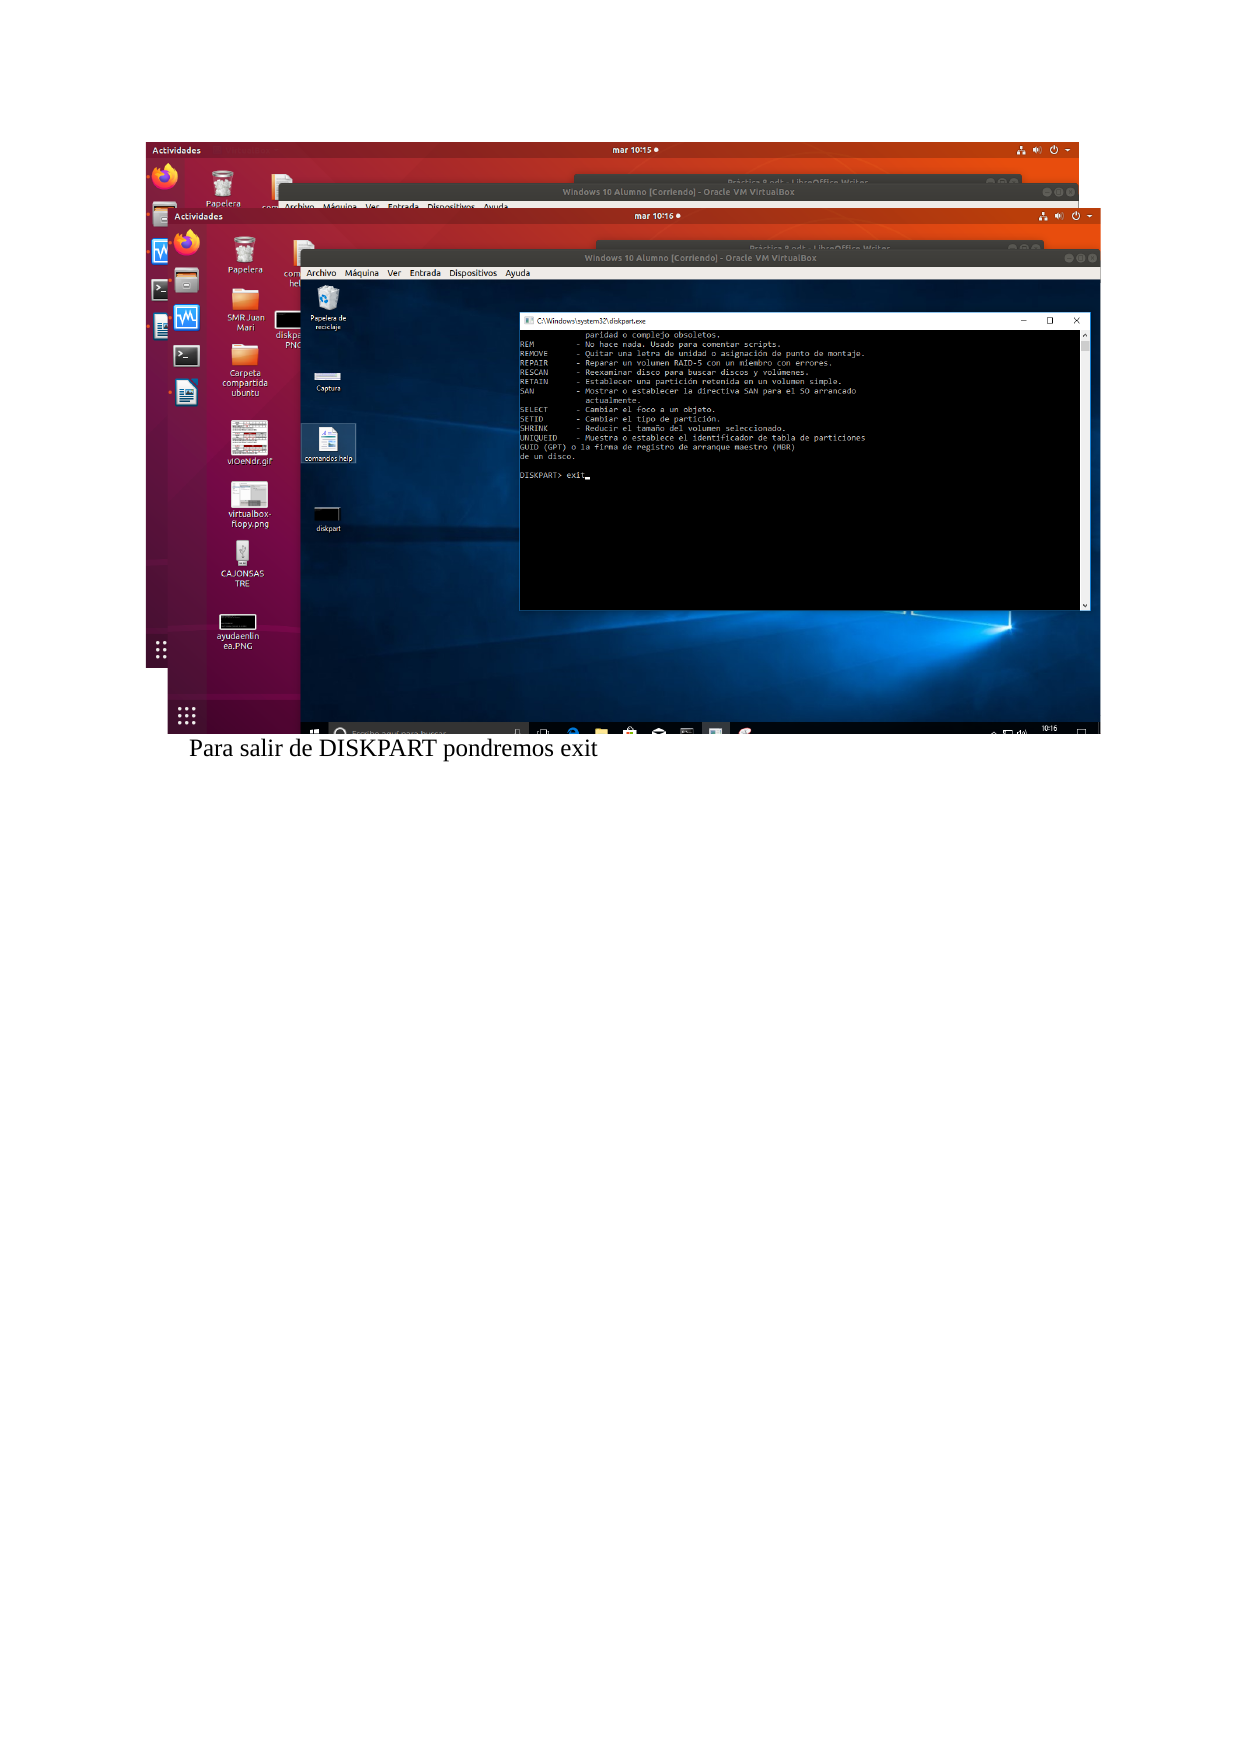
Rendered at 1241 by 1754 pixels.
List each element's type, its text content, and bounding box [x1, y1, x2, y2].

text Para salir de DISKPART pondremos exit [189, 176, 1122, 762]
